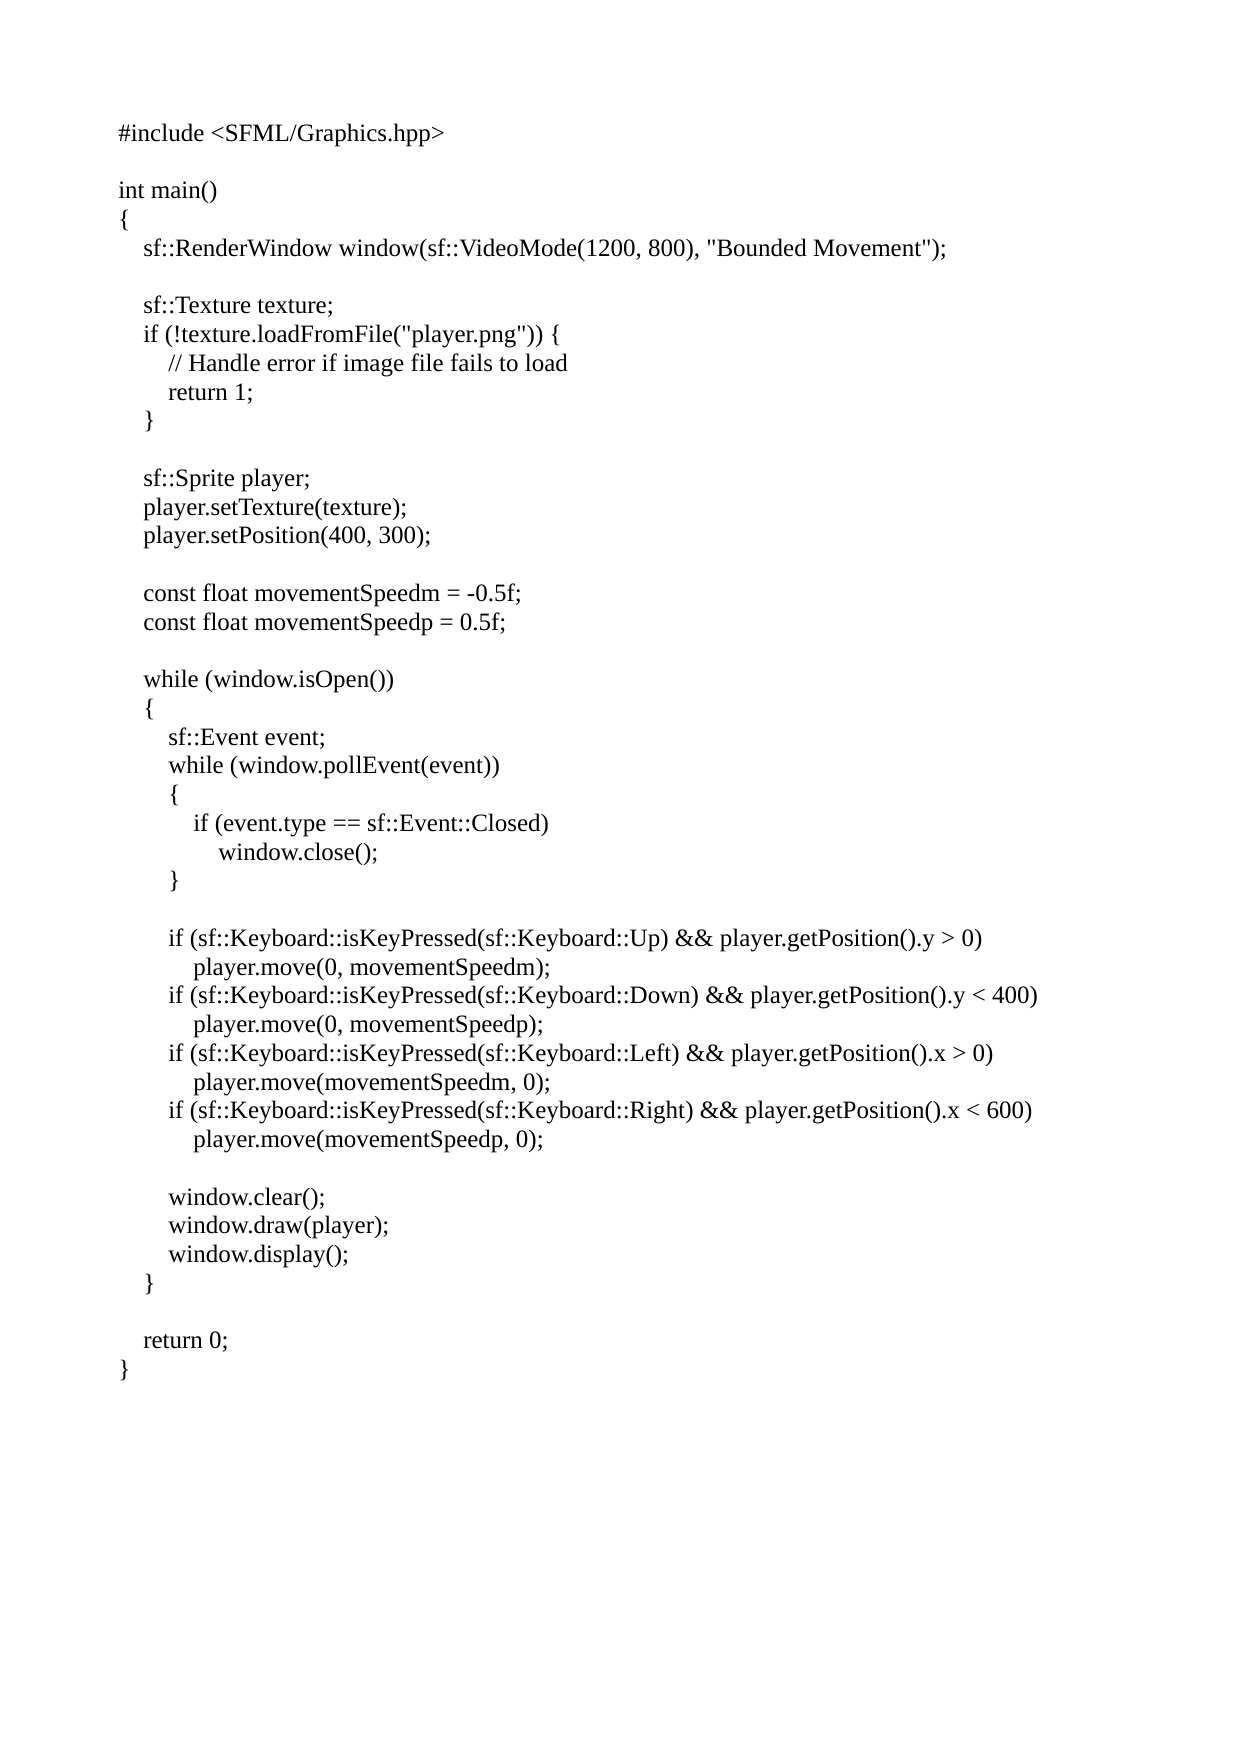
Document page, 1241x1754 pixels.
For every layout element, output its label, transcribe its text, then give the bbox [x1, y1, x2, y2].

text { [118, 204, 1122, 233]
text if (!texture.loadFromFile("player.png")) { [118, 319, 1122, 348]
text } [118, 406, 1122, 434]
text if (sf::Keyboard::isKeyPressed(sf::Keyboard::Up) && player.getPosition().y > 0) [118, 923, 1122, 952]
text return 1; [118, 377, 1122, 406]
text window.display(); [118, 1239, 1122, 1268]
text if (sf::Keyboard::isKeyPressed(sf::Keyboard::Left) && player.getPosition().x > 0) [118, 1038, 1122, 1067]
text } [118, 1354, 1122, 1383]
text return 0; [118, 1326, 1122, 1354]
text { [118, 693, 1122, 722]
text player.move(movementSpeedm, 0); [118, 1067, 1122, 1096]
text while (window.pollEvent(event)) [118, 751, 1122, 779]
text sf::RenderWindow window(sf::VideoMode(1200, 800), "Bounded Movement"); [118, 233, 1122, 262]
text player.setTexture(texture); [118, 492, 1122, 521]
text } [118, 866, 1122, 894]
text window.close(); [118, 837, 1122, 866]
text } [118, 1268, 1122, 1297]
text const float movementSpeedp = 0.5f; [118, 607, 1122, 636]
text if (event.type == sf::Event::Closed) [118, 808, 1122, 837]
text sf::Event event; [118, 722, 1122, 751]
text // Handle error if image file fails to load [118, 348, 1122, 377]
text player.move(0, movementSpeedm); [118, 952, 1122, 981]
text window.draw(player); [118, 1211, 1122, 1239]
text window.clear(); [118, 1182, 1122, 1211]
text if (sf::Keyboard::isKeyPressed(sf::Keyboard::Right) && player.getPosition().x < 600) [118, 1096, 1122, 1124]
text while (window.isOpen()) [118, 664, 1122, 693]
text int main() [118, 176, 1122, 204]
text #include <SFML/Graphics.hpp> [118, 118, 1122, 147]
text { [118, 779, 1122, 808]
text player.move(movementSpeedp, 0); [118, 1124, 1122, 1153]
text player.setPosition(400, 300); [118, 521, 1122, 549]
text if (sf::Keyboard::isKeyPressed(sf::Keyboard::Down) && player.getPosition().y < 400) [118, 981, 1122, 1009]
text sf::Sprite player; [118, 463, 1122, 492]
text const float movementSpeedm = -0.5f; [118, 578, 1122, 607]
text player.move(0, movementSpeedp); [118, 1009, 1122, 1038]
text sf::Texture texture; [118, 291, 1122, 319]
